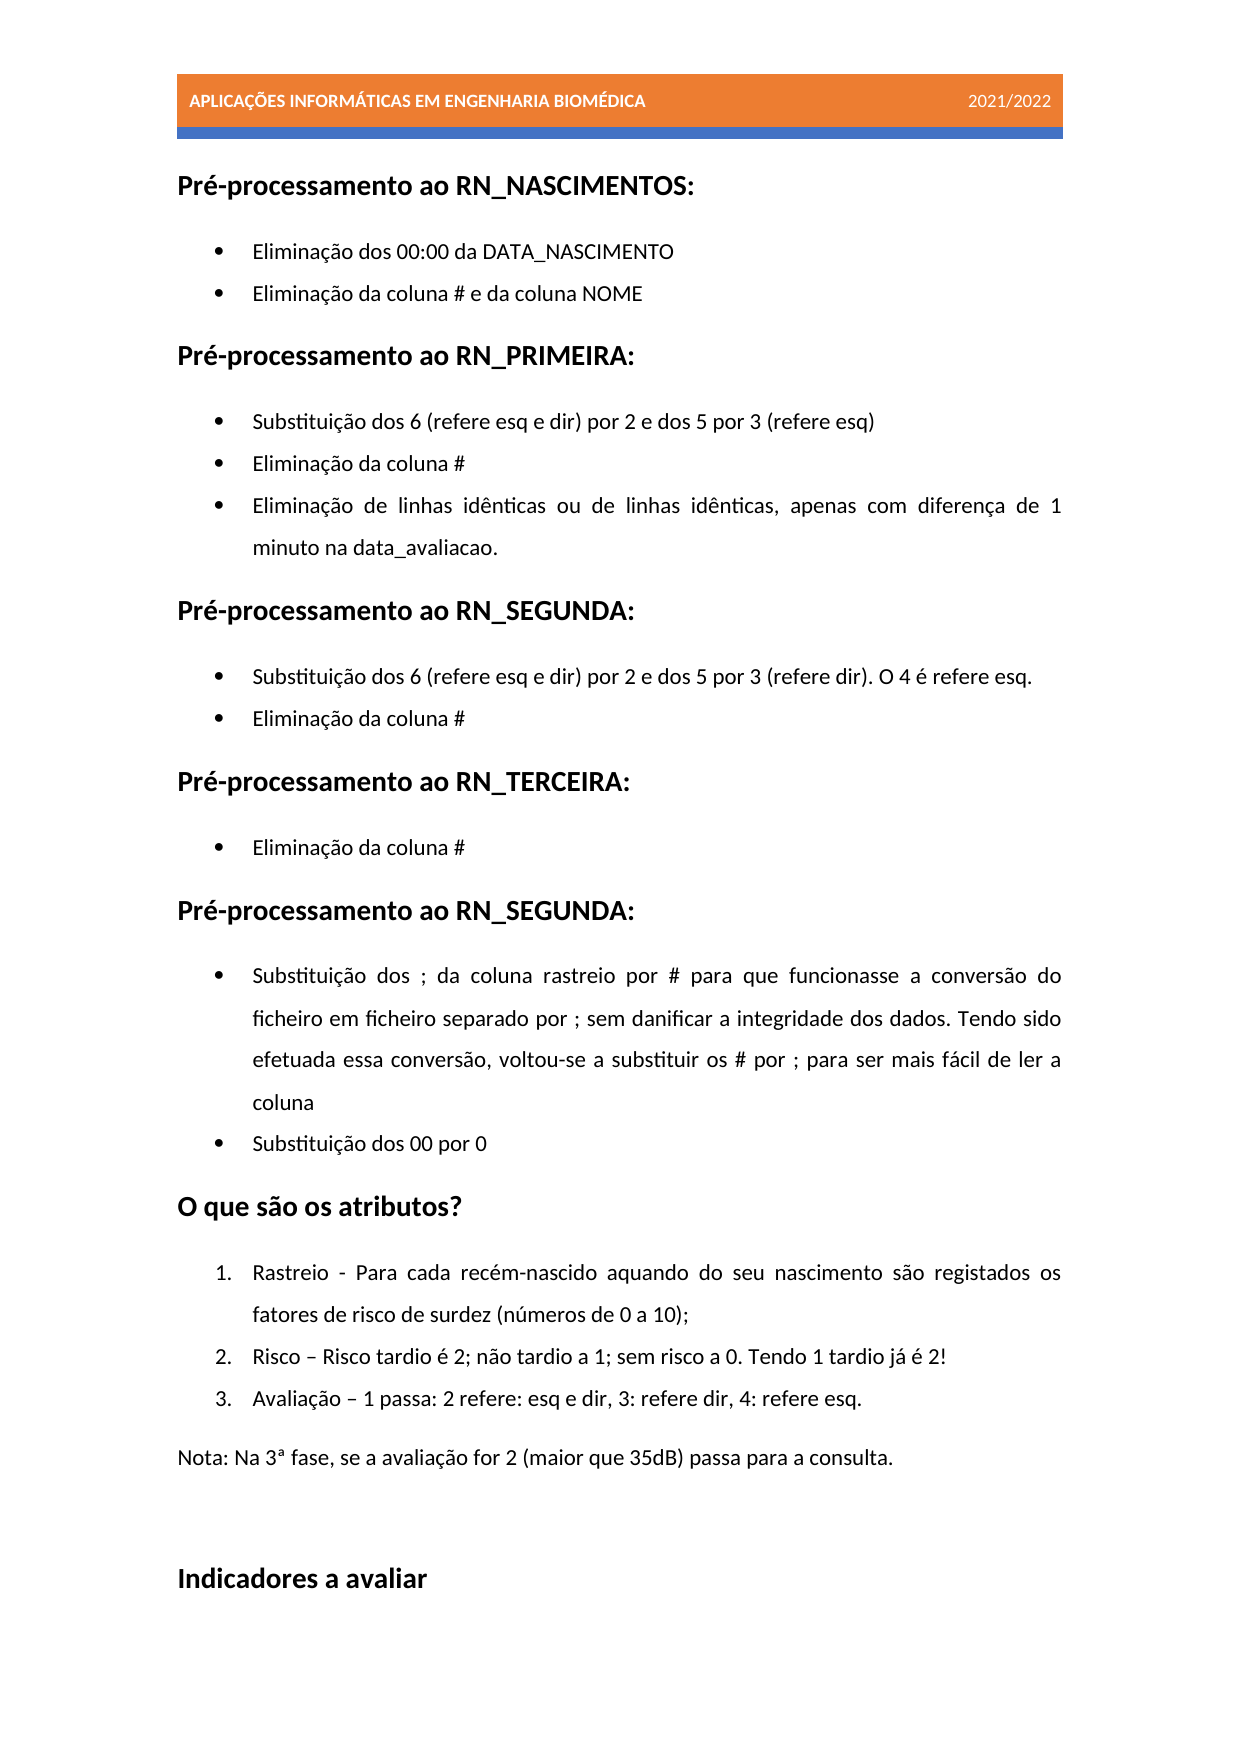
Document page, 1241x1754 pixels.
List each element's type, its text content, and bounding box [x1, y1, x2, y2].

text Pré-processamento ao RN_SEGUNDA: [177, 892, 1063, 927]
list Rastreio - Para cada recém-nascido aquando do seu nascimento são registados os fatores de risco de surdez (números de 0 a 10); [215, 1258, 1063, 1328]
text Pré-processamento ao RN_TERCEIRA: [177, 763, 1063, 798]
list Substituição dos 6 (refere esq e dir) por 2 e dos 5 por 3 (refere dir). O 4 é refere esq. [215, 662, 1063, 690]
list Avaliação – 1 passa: 2 refere: esq e dir, 3: refere dir, 4: refere esq. [215, 1384, 1063, 1412]
list Eliminação da coluna # [215, 833, 1063, 861]
text Pré-processamento ao RN_SEGUNDA: [177, 592, 1063, 628]
text Pré-processamento ao RN_PRIMEIRA: [177, 337, 1063, 373]
text O que são os atributos? [177, 1188, 1063, 1224]
text Pré-processamento ao RN_NASCIMENTOS: [177, 167, 1063, 202]
list Eliminação da coluna # [215, 704, 1063, 732]
list Eliminação da coluna # e da coluna NOME [215, 279, 1063, 307]
list Eliminação da coluna # [215, 449, 1063, 477]
list Eliminação dos 00:00 da DATA_NASCIMENTO [215, 237, 1063, 265]
list Substituição dos 00 por 0 [215, 1129, 1063, 1158]
text Indicadores a avaliar [177, 1560, 1063, 1596]
list Eliminação de linhas idênticas ou de linhas idênticas, apenas com diferença de 1 minuto na data_avaliacao. [215, 491, 1063, 561]
list Risco – Risco tardio é 2; não tardio a 1; sem risco a 0. Tendo 1 tardio já é 2! [215, 1342, 1063, 1370]
list Substituição dos ; da coluna rastreio por # para que funcionasse a conversão do ficheiro em ficheiro separado por ; sem danificar a integridade dos dados. Tendo sido efetuada essa conversão, voltou-se a substituir os # por ; para ser mais fácil de ler a coluna [215, 962, 1063, 1116]
text Nota: Na 3ª fase, se a avaliação for 2 (maior que 35dB) passa para a consulta. [177, 1443, 1063, 1471]
list Substituição dos 6 (refere esq e dir) por 2 e dos 5 por 3 (refere esq) [215, 407, 1063, 436]
